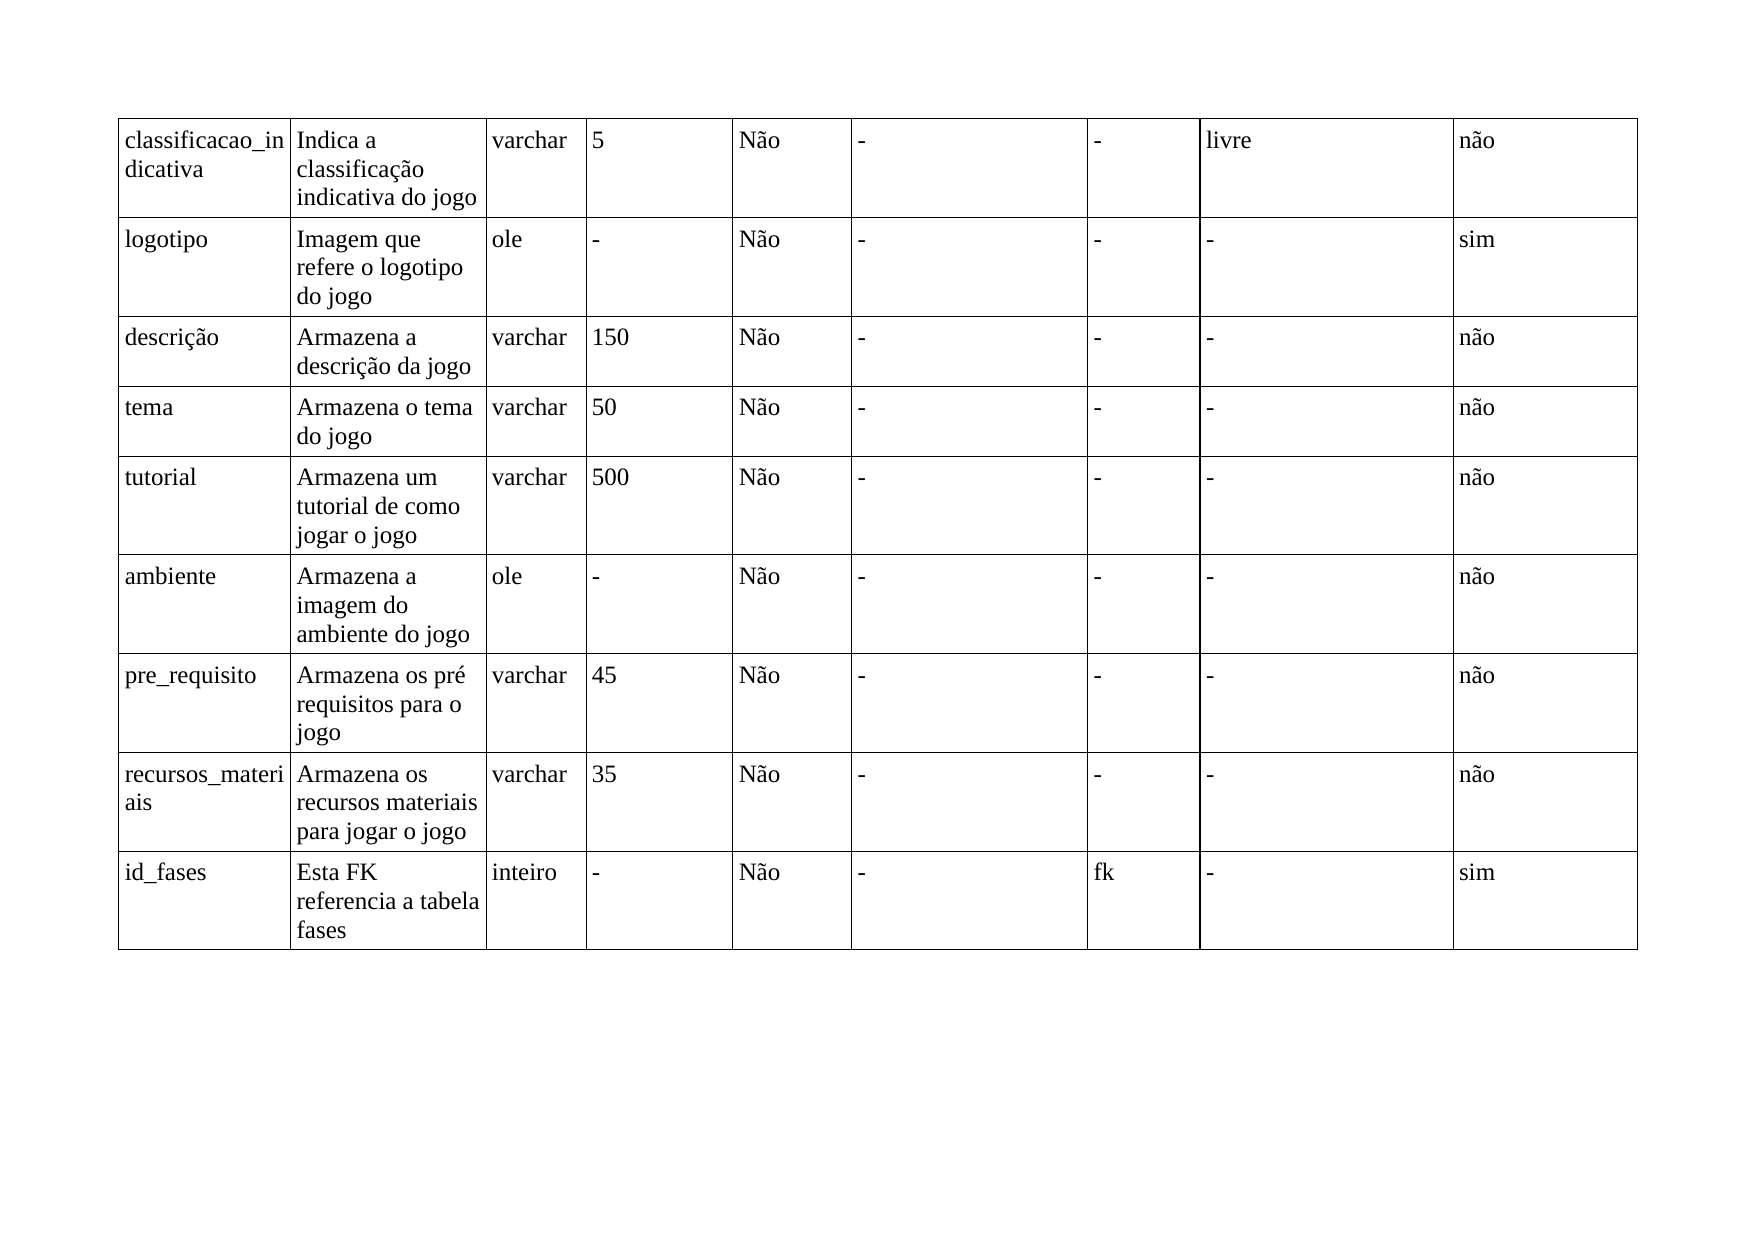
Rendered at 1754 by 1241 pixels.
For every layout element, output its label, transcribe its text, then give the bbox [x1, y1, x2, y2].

table_cell logotipo [119, 218, 290, 316]
table_cell não [1454, 119, 1637, 217]
table_cell 45 [587, 654, 732, 752]
table_cell - [1201, 317, 1453, 386]
table_cell - [1088, 555, 1199, 653]
table_cell recursos_materiais [119, 753, 290, 851]
table_cell - [587, 555, 732, 653]
table_cell - [852, 119, 1087, 217]
table_cell Armazena a imagem do ambiente do jogo [291, 555, 486, 653]
table_cell - [852, 654, 1087, 752]
table_cell Não [733, 119, 851, 217]
table_cell Não [733, 753, 851, 851]
table_cell não [1454, 317, 1637, 386]
table_cell 35 [587, 753, 732, 851]
table_cell - [852, 457, 1087, 554]
table_cell - [852, 753, 1087, 851]
table_cell - [1201, 852, 1453, 949]
table_cell Armazena a descrição da jogo [291, 317, 486, 386]
table_cell não [1454, 555, 1637, 653]
table_cell classificacao_indicativa [119, 119, 290, 217]
table_cell - [1088, 119, 1199, 217]
table_cell 50 [587, 387, 732, 456]
table_cell Armazena os recursos materiais para jogar o jogo [291, 753, 486, 851]
table_cell - [1088, 457, 1199, 554]
table_cell não [1454, 457, 1637, 554]
table_cell - [852, 387, 1087, 456]
table_cell varchar [487, 457, 586, 554]
table_cell 5 [587, 119, 732, 217]
table_cell - [587, 218, 732, 316]
table_cell Não [733, 387, 851, 456]
table_cell fk [1088, 852, 1199, 949]
table_cell Não [733, 555, 851, 653]
table_cell - [1088, 753, 1199, 851]
table_cell - [1088, 654, 1199, 752]
table_cell - [1201, 555, 1453, 653]
table_cell tema [119, 387, 290, 456]
table_cell varchar [487, 654, 586, 752]
table_cell Imagem que refere o logotipo do jogo [291, 218, 486, 316]
table_cell - [587, 852, 732, 949]
table_cell Armazena um tutorial de como jogar o jogo [291, 457, 486, 554]
table_cell 500 [587, 457, 732, 554]
table_cell ole [487, 555, 586, 653]
table_cell não [1454, 654, 1637, 752]
table_cell - [852, 218, 1087, 316]
table_cell tutorial [119, 457, 290, 554]
table_cell - [852, 317, 1087, 386]
table_cell - [1088, 218, 1199, 316]
table_cell varchar [487, 387, 586, 456]
table_cell id_fases [119, 852, 290, 949]
table_cell 150 [587, 317, 732, 386]
table_cell não [1454, 387, 1637, 456]
table_cell - [1201, 654, 1453, 752]
table_cell inteiro [487, 852, 586, 949]
table_cell varchar [487, 753, 586, 851]
table_cell pre_requisito [119, 654, 290, 752]
table_cell - [1088, 387, 1199, 456]
table_cell ole [487, 218, 586, 316]
table_cell - [1201, 457, 1453, 554]
table_cell Armazena os pré requisitos para o jogo [291, 654, 486, 752]
table_cell Armazena o tema do jogo [291, 387, 486, 456]
table_cell Não [733, 852, 851, 949]
table_cell Não [733, 317, 851, 386]
table_cell Não [733, 654, 851, 752]
table_cell ambiente [119, 555, 290, 653]
table_cell descrição [119, 317, 290, 386]
table_cell Esta FK referencia a tabela fases [291, 852, 486, 949]
table_cell sim [1454, 218, 1637, 316]
table_cell Indica a classificação indicativa do jogo [291, 119, 486, 217]
table_cell - [852, 555, 1087, 653]
table_cell Não [733, 457, 851, 554]
table_cell - [1201, 753, 1453, 851]
table_cell - [852, 852, 1087, 949]
table_cell não [1454, 753, 1637, 851]
table_cell livre [1201, 119, 1453, 217]
table_cell Não [733, 218, 851, 316]
table_cell - [1201, 387, 1453, 456]
table_cell varchar [487, 119, 586, 217]
table_cell varchar [487, 317, 586, 386]
table_cell - [1201, 218, 1453, 316]
table_cell - [1088, 317, 1199, 386]
table_cell sim [1454, 852, 1637, 949]
